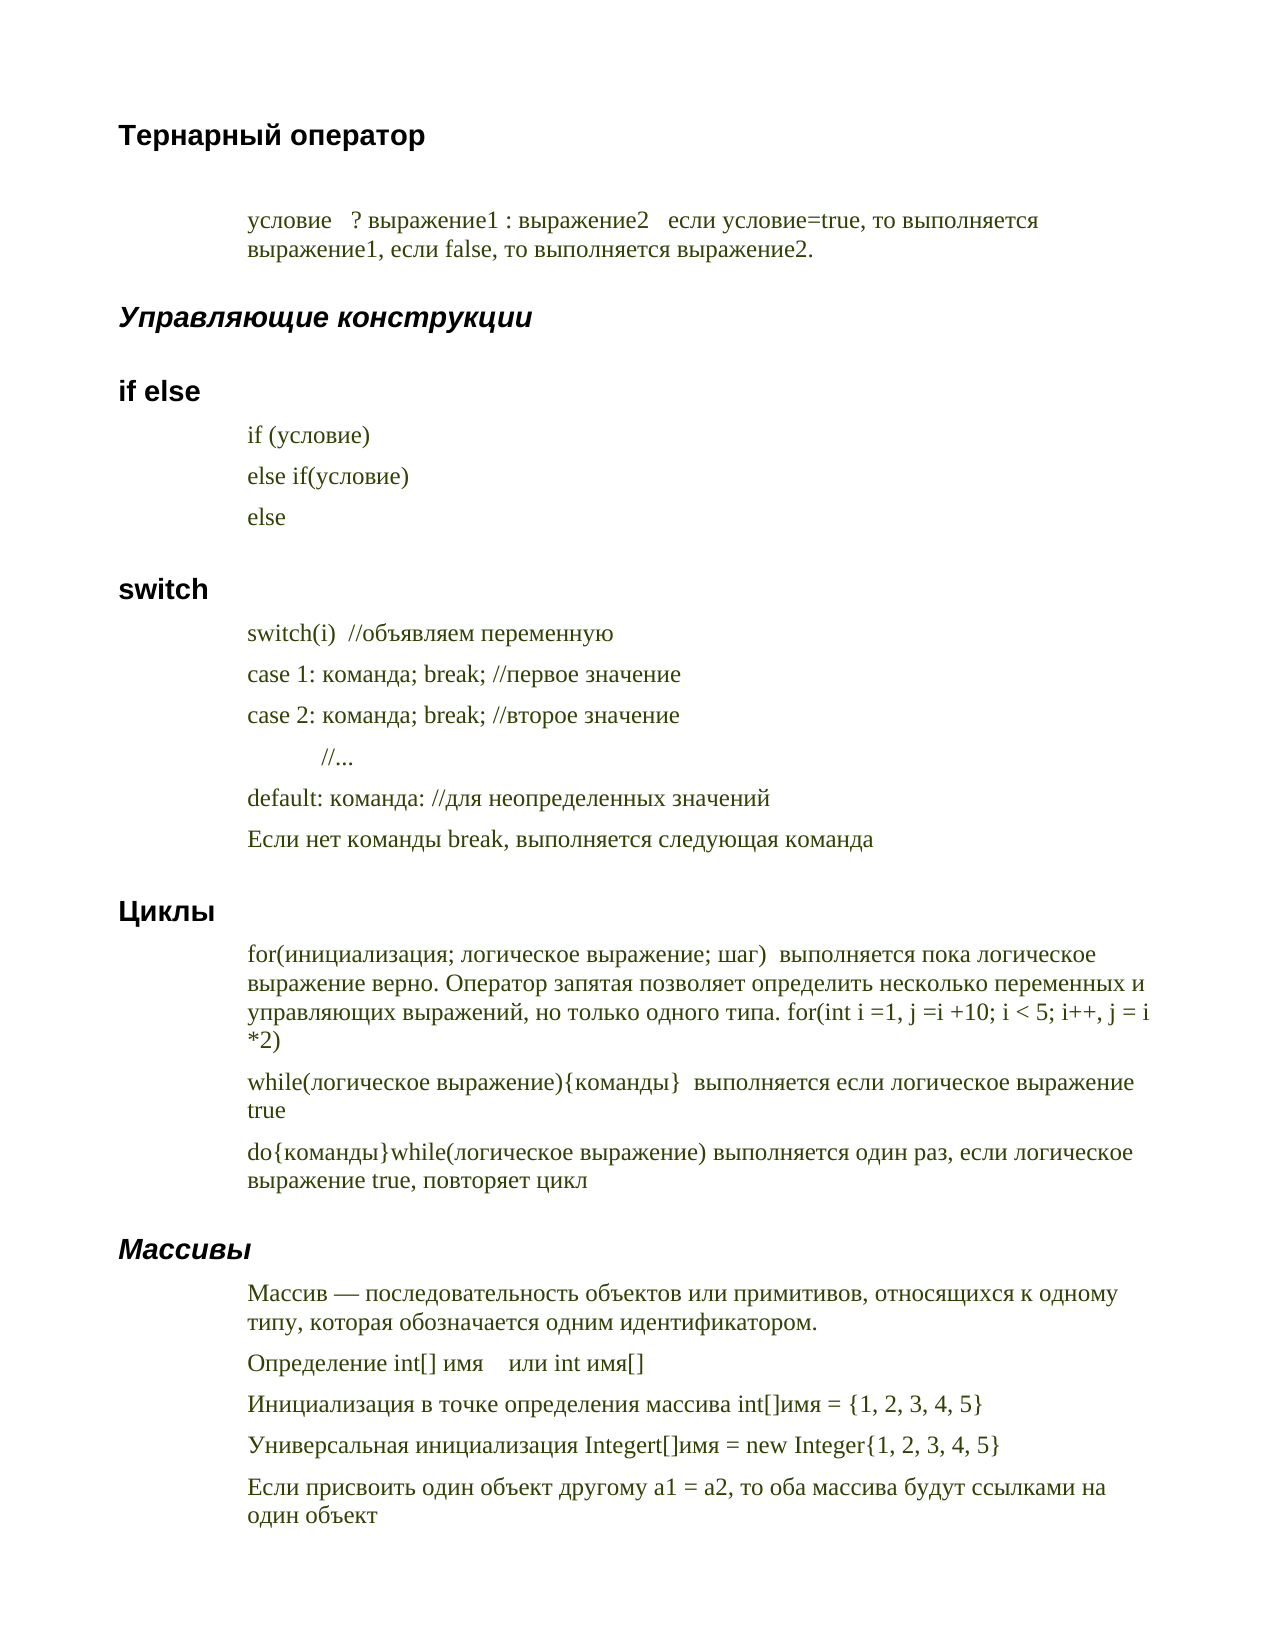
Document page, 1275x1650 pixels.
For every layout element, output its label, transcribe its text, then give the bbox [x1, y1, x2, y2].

text for(инициализация; логическое выражение; шаг) выполняется пока логическое выражение верно. Оператор запятая позволяет определить несколько переменных и управляющих выражений, но только одного типа. for(int i =1, j =i +10; i < 5; i++, j = i *2) [247, 939, 1157, 1054]
text Определение int[] имя или int имя[] [247, 1348, 1157, 1377]
text Если присвоить один объект другому a1 = a2, то оба массива будут ссылками на один объект [247, 1472, 1157, 1529]
text Инициализация в точке определения массива int[]имя = {1, 2, 3, 4, 5} [247, 1389, 1157, 1418]
subtitle Циклы [118, 894, 1157, 927]
text case 1: команда; break; //первое значение [247, 659, 1157, 688]
text if (условие) [247, 420, 1157, 449]
subtitle Массивы [118, 1232, 1157, 1265]
text Массив — последовательность объектов или примитивов, относящихся к одному типу, которая обозначается одним идентификатором. [247, 1278, 1157, 1335]
text switch(i) //объявляем переменную [247, 618, 1157, 647]
text do{команды}while(логическое выражение) выполняется один раз, если логическое выражение true, повторяет цикл [247, 1137, 1157, 1194]
text Если нет команды break, выполняется следующая команда [247, 824, 1157, 853]
subtitle if else [118, 374, 1157, 408]
text Универсальная инициализация Integert[]имя = new Integer{1, 2, 3, 4, 5} [247, 1430, 1157, 1459]
text else if(условие) [247, 461, 1157, 490]
text default: команда: //для неопределенных значений [247, 783, 1157, 812]
text while(логическое выражение){команды} выполняется если логическое выражение true [247, 1067, 1157, 1124]
subtitle Управляющие конструкции [118, 300, 1157, 333]
text case 2: команда; break; //второе значение [247, 700, 1157, 729]
text условие ? выражение1 : выражение2 если условие=true, то выполняется выражение1, если false, то выполняется выражение2. [247, 205, 1157, 262]
subtitle Тернарный оператор [118, 118, 1157, 152]
text else [247, 502, 1157, 531]
subtitle switch [118, 572, 1157, 606]
text //... [247, 742, 1157, 770]
